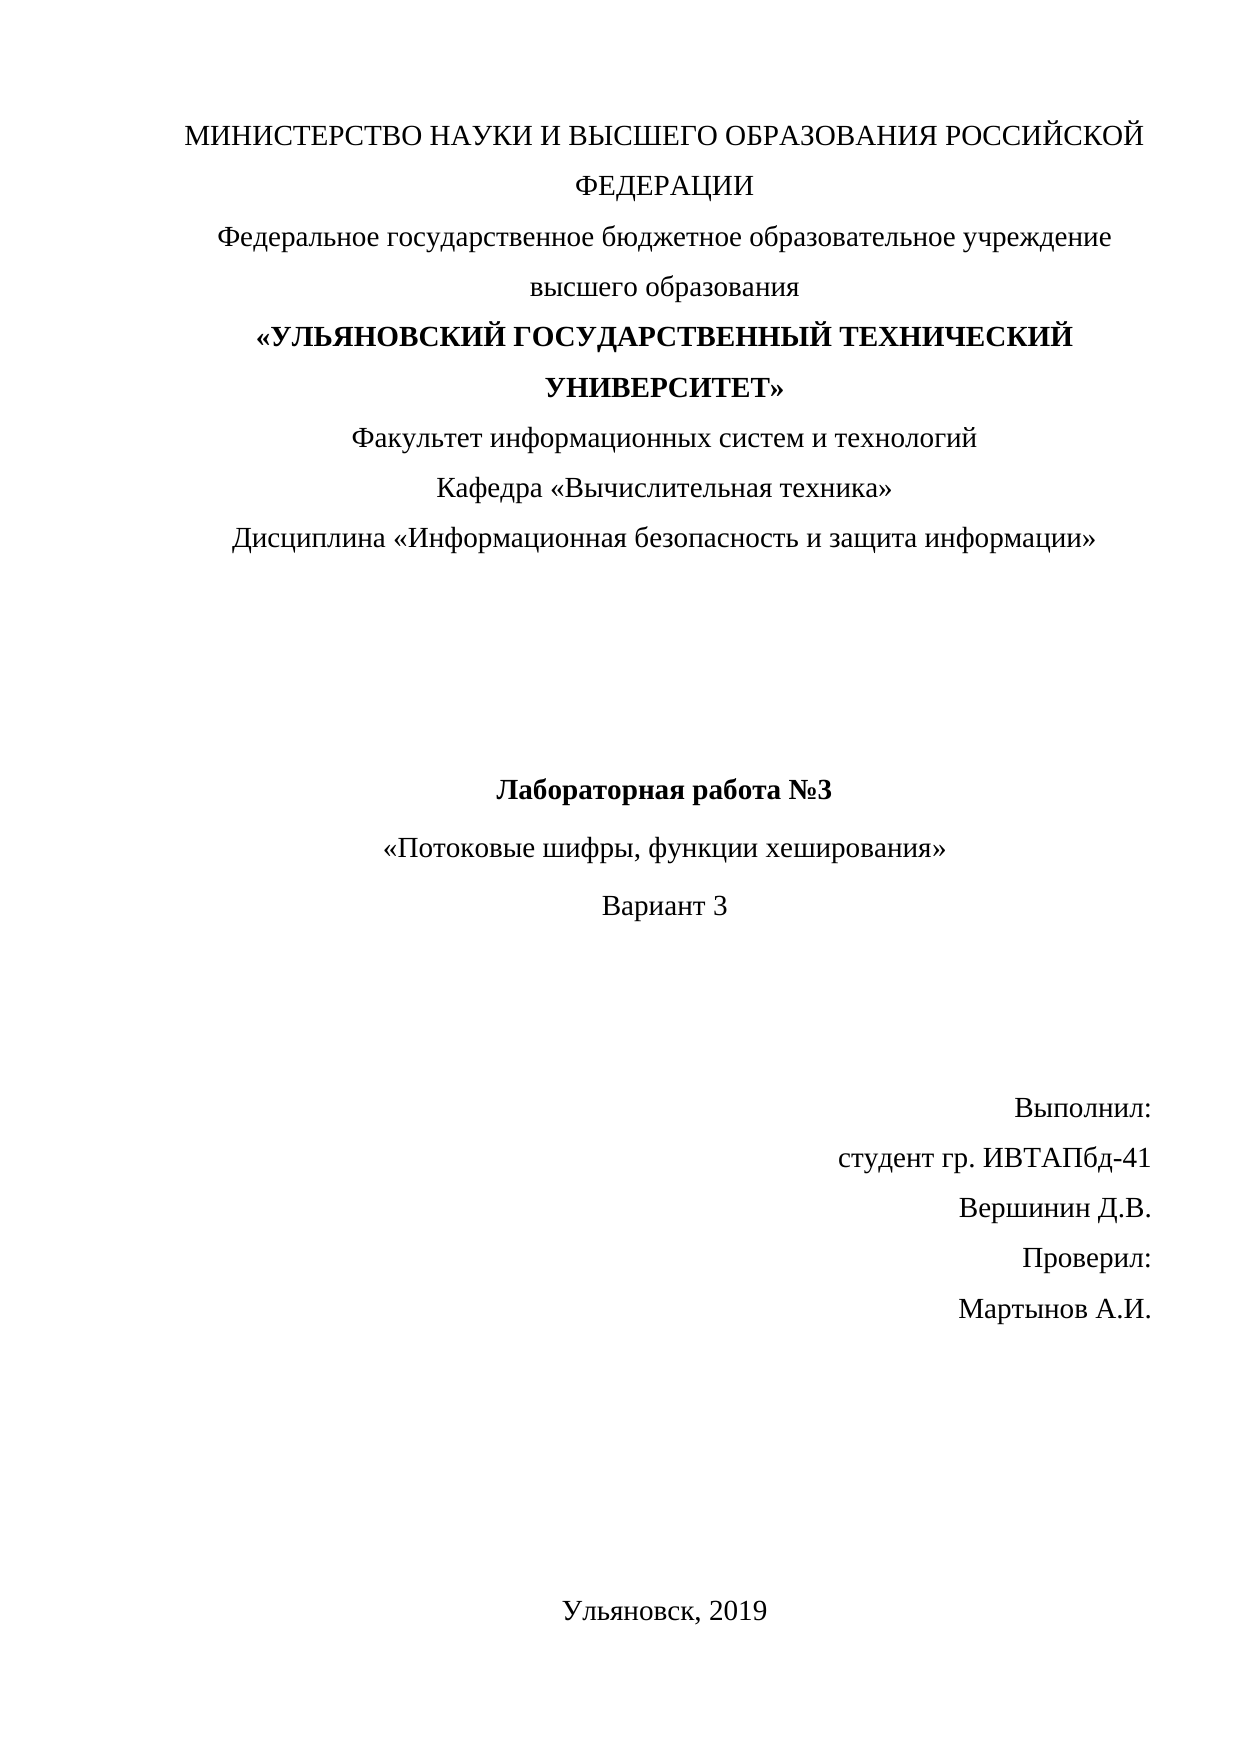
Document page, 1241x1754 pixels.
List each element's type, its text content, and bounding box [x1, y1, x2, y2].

text Кафедра «Вычислительная техника» [177, 470, 1152, 504]
text Мартынов А.И. [177, 1291, 1152, 1324]
text Факультет информационных систем и технологий [177, 420, 1152, 453]
text Лабораторная работа №3 [177, 772, 1152, 806]
text Вариант 3 [177, 888, 1152, 922]
text студент гр. ИВТАПбд-41 [177, 1140, 1152, 1173]
text Ульяновск, 2019 [177, 1593, 1152, 1626]
subtitle «Потоковые шифры, функции хеширования» [177, 830, 1152, 864]
text Вершинин Д.В. [177, 1190, 1152, 1224]
text Федеральное государственное бюджетное образовательное учреждение высшего образования [177, 219, 1152, 303]
text Дисциплина «Информационная безопасность и защита информации» [177, 521, 1152, 554]
text «УЛЬЯНОВСКИЙ ГОСУДАРСТВЕННЫЙ ТЕХНИЧЕСКИЙ УНИВЕРСИТЕТ» [177, 319, 1152, 403]
text Выполнил: [177, 1090, 1152, 1123]
text МИНИСТЕРСТВО НАУКИ И ВЫСШЕГО ОБРАЗОВАНИЯ РОССИЙСКОЙ ФЕДЕРАЦИИ [177, 118, 1152, 202]
text Проверил: [177, 1241, 1152, 1274]
